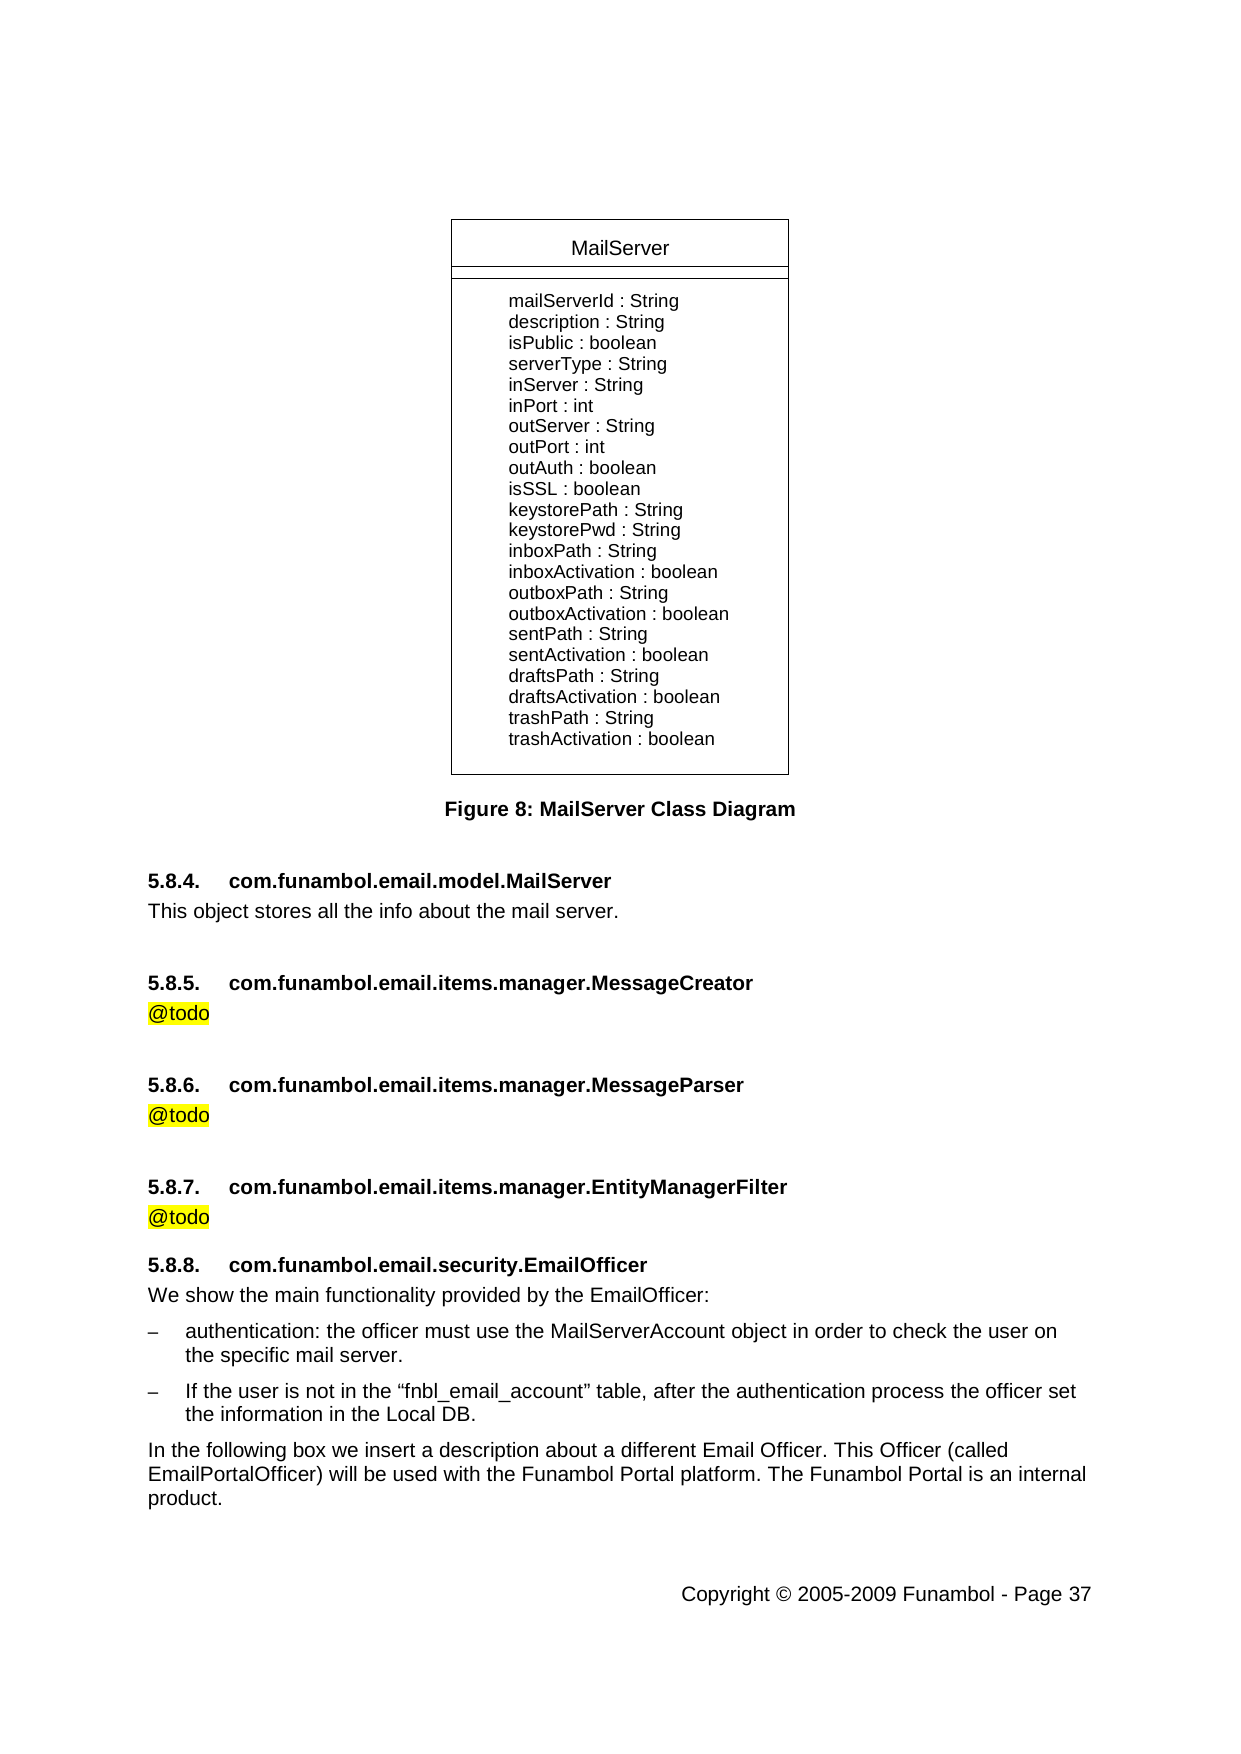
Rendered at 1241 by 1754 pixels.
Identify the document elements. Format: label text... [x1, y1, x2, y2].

text @todo [148, 1205, 1093, 1229]
subtitle com.funambol.email.items.manager.MessageCreator [148, 972, 1093, 995]
text This object stores all the info about the mail server. [148, 900, 1093, 923]
subtitle com.funambol.email.items.manager.EntityManagerFilter [148, 1176, 1093, 1199]
subtitle com.funambol.email.items.manager.MessageParser [148, 1074, 1093, 1097]
subtitle com.funambol.email.security.EmailOfficer [148, 1254, 1093, 1277]
subtitle com.funambol.email.model.MailServer [148, 870, 1093, 893]
list authentication: the officer must use the MailServerAccount object in order to check the user on the specific mail server. [148, 1320, 1093, 1367]
text @todo [148, 1103, 1093, 1127]
text @todo [148, 1002, 1093, 1025]
text Figure 8: MailServer Class Diagram [204, 172, 1036, 821]
list If the user is not in the “fnbl_email_account” table, after the authentication process the officer set the information in the Local DB. [148, 1379, 1093, 1426]
text We show the main functionality provided by the EmailOfficer: [148, 1284, 1093, 1307]
text In the following box we insert a description about a different Email Officer. This Officer (called EmailPortalOfficer) will be used with the Funambol Portal platform. The Funambol Portal is an internal product. [148, 1439, 1093, 1509]
